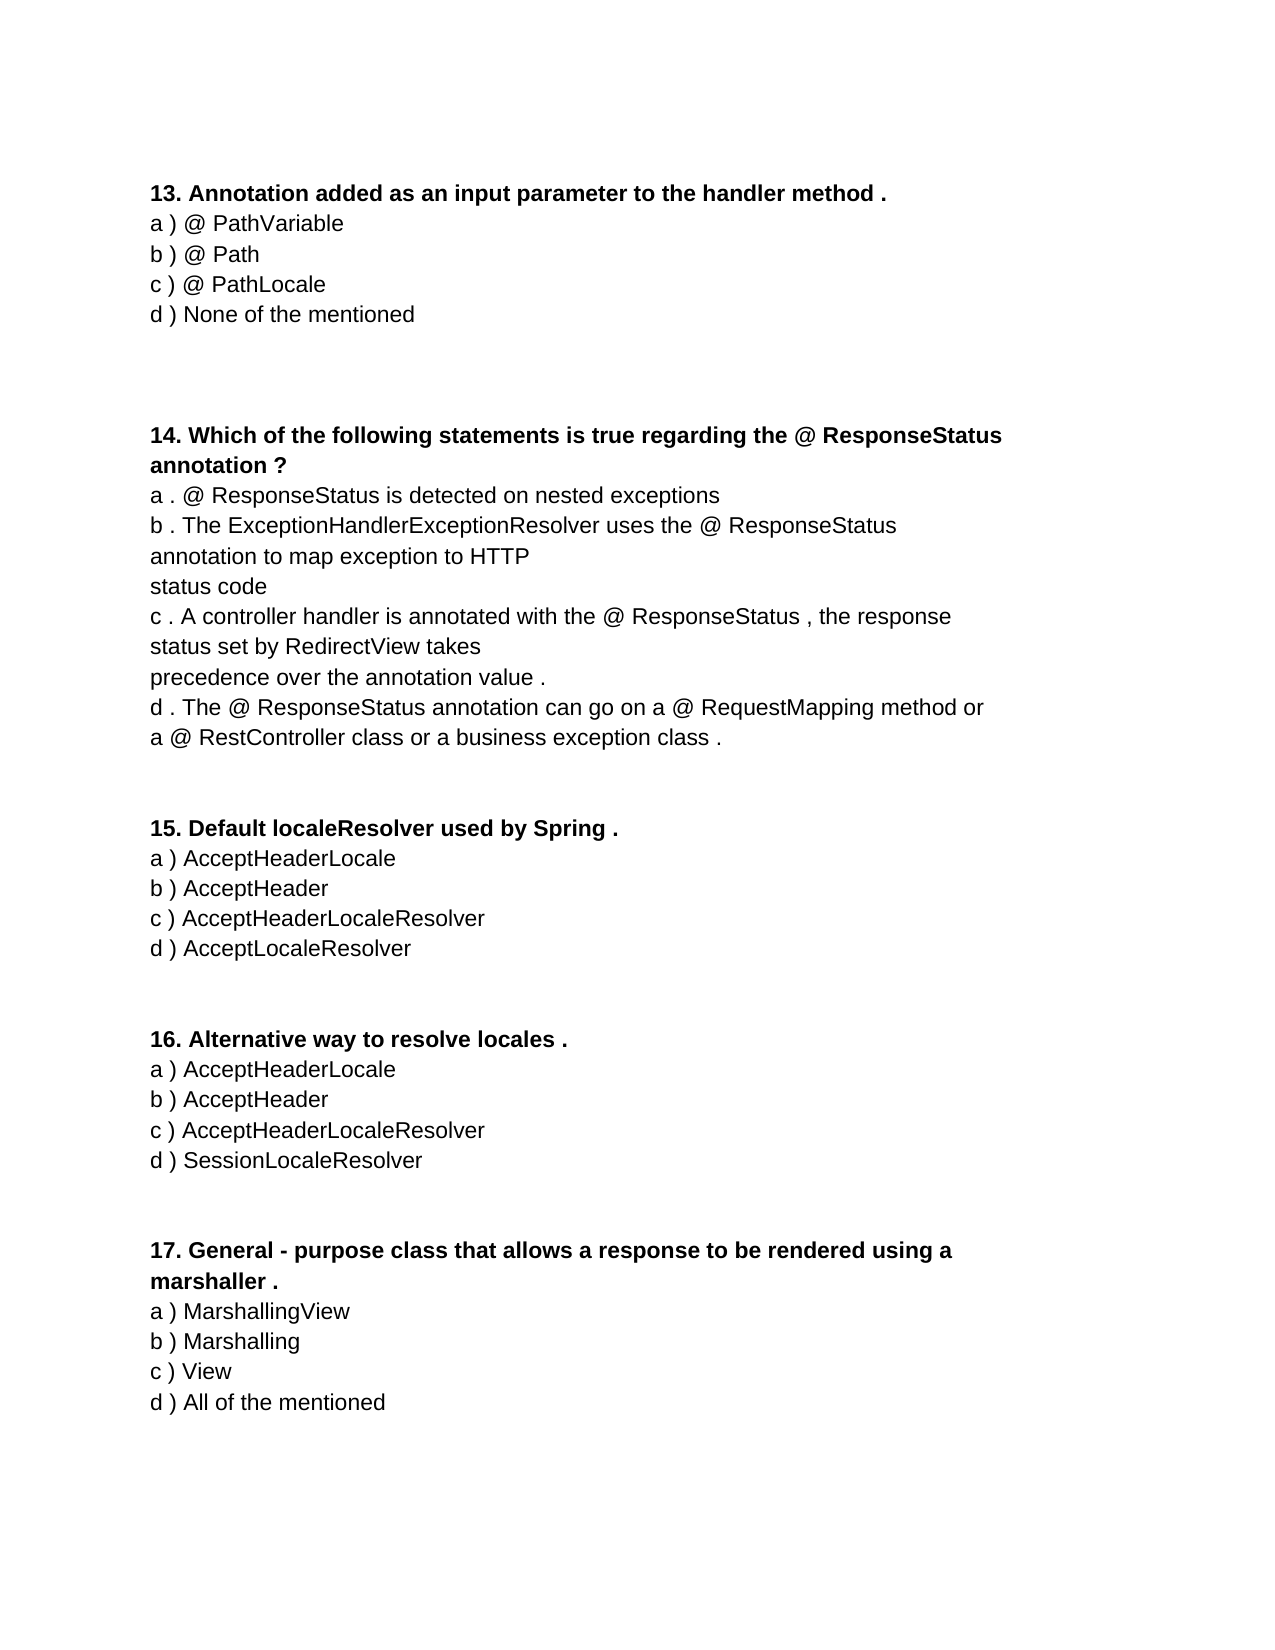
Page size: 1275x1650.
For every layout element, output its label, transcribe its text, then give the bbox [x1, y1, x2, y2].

text c ) AcceptHeaderLocaleResolver [150, 1117, 1125, 1143]
text d ) None of the mentioned [150, 301, 1125, 327]
text 17. General - purpose class that allows a response to be rendered using a [150, 1237, 1125, 1264]
text a ) AcceptHeaderLocale [150, 1056, 1125, 1083]
text c ) @ PathLocale [150, 271, 1125, 297]
text status code [150, 573, 1125, 599]
text b . The ExceptionHandlerExceptionResolver uses the @ ResponseStatus [150, 512, 1125, 539]
text b ) AcceptHeader [150, 1086, 1125, 1113]
text c ) View [150, 1358, 1125, 1385]
text a @ RestController class or a business exception class . [150, 724, 1125, 750]
text c . A controller handler is annotated with the @ ResponseStatus , the response [150, 603, 1125, 629]
text a . @ ResponseStatus is detected on nested exceptions [150, 482, 1125, 509]
text 13. Annotation added as an input parameter to the handler method . [150, 180, 1125, 207]
text d . The @ ResponseStatus annotation can go on a @ RequestMapping method or [150, 694, 1125, 720]
text b ) @ Path [150, 241, 1125, 267]
text 15. Default localeResolver used by Spring . [150, 814, 1125, 841]
text d ) SessionLocaleResolver [150, 1147, 1125, 1173]
text marshaller . [150, 1268, 1125, 1294]
text annotation to map exception to HTTP [150, 543, 1125, 569]
text d ) All of the mentioned [150, 1388, 1125, 1415]
text precedence over the annotation value . [150, 663, 1125, 690]
text 16. Alternative way to resolve locales . [150, 1026, 1125, 1052]
text status set by RedirectView takes [150, 633, 1125, 660]
text d ) AcceptLocaleResolver [150, 935, 1125, 962]
text annotation ? [150, 452, 1125, 478]
text a ) MarshallingView [150, 1298, 1125, 1324]
text c ) AcceptHeaderLocaleResolver [150, 905, 1125, 932]
text b ) Marshalling [150, 1328, 1125, 1354]
text 14. Which of the following statements is true regarding the @ ResponseStatus [150, 422, 1125, 448]
text a ) @ PathVariable [150, 210, 1125, 237]
text b ) AcceptHeader [150, 875, 1125, 901]
text a ) AcceptHeaderLocale [150, 845, 1125, 871]
